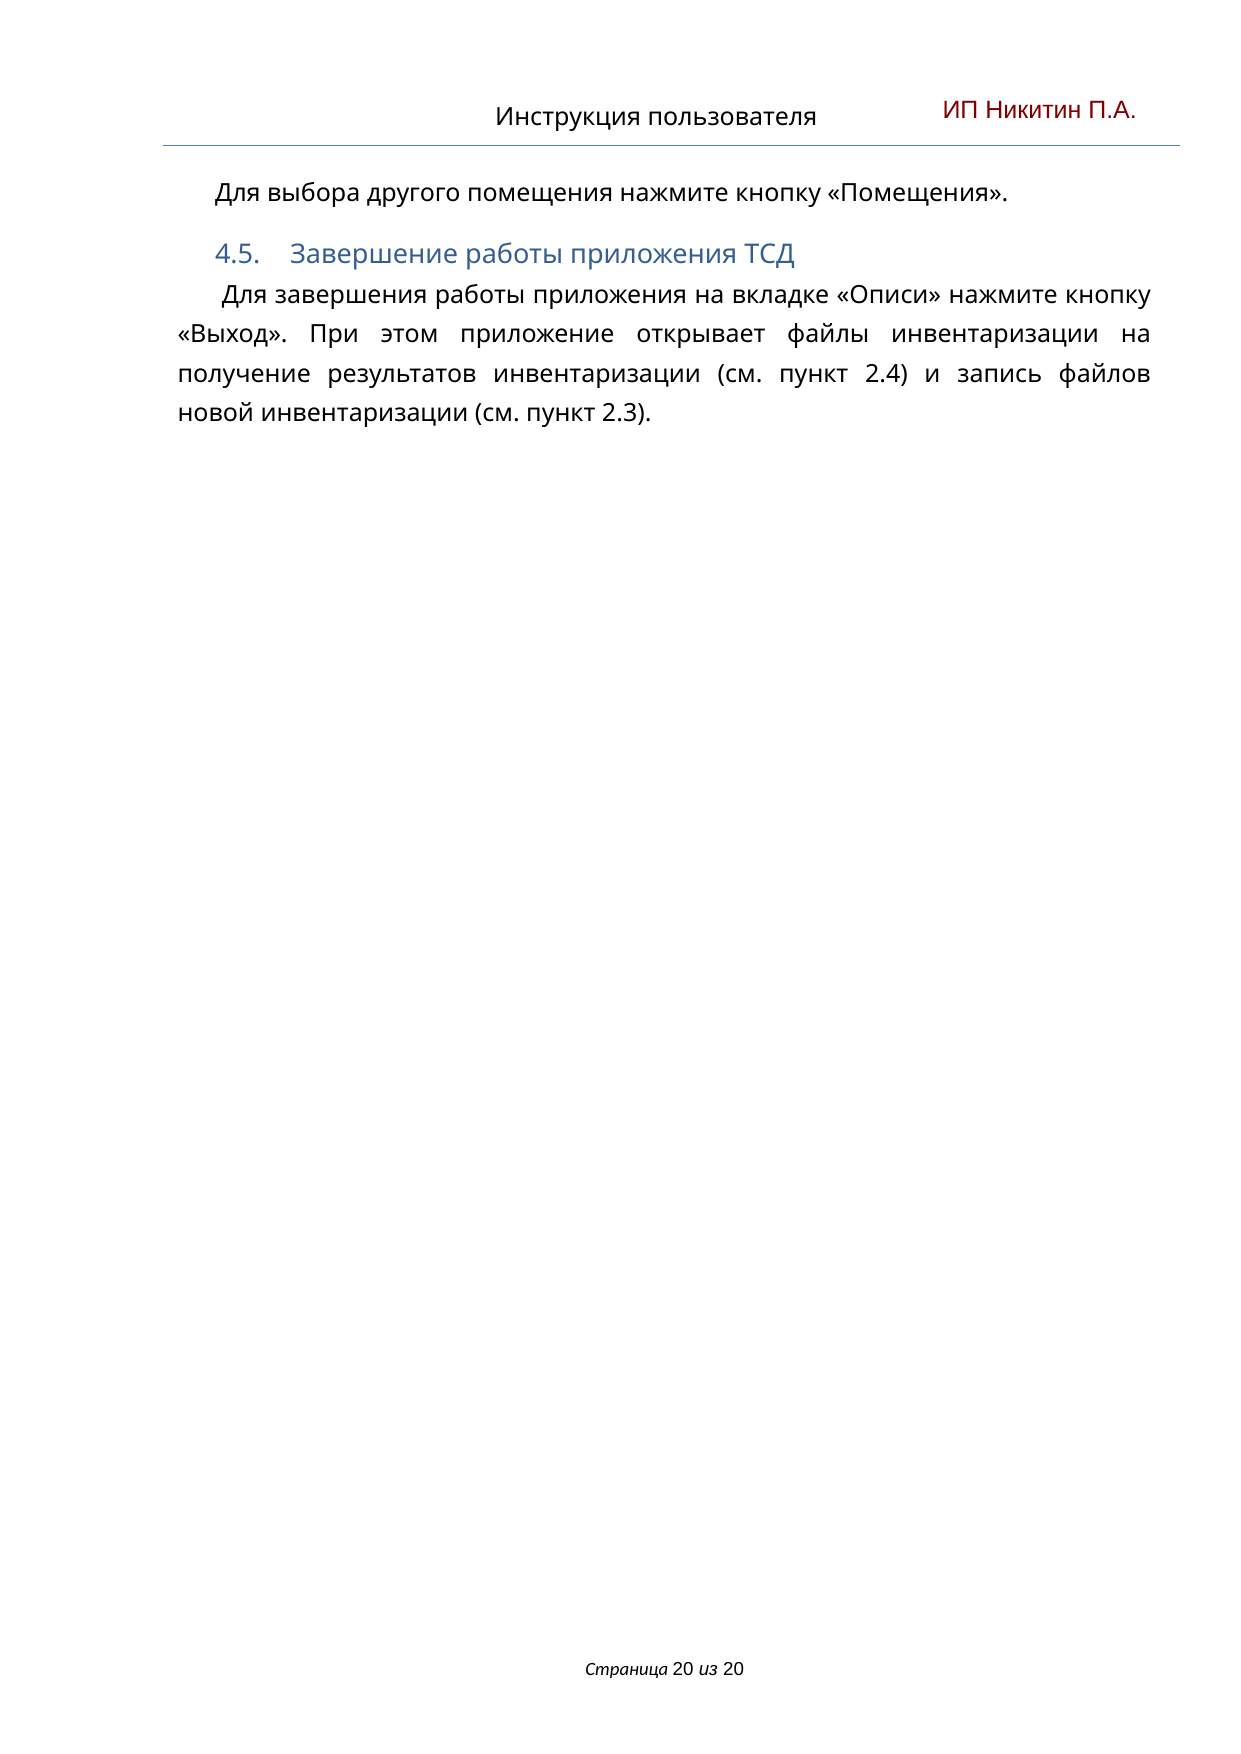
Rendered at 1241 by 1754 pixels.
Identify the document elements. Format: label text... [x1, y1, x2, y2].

list Для завершения работы приложения на вкладке «Описи» нажмите кнопку «Выход». При этом приложение открывает файлы инвентаризации на получение результатов инвентаризации (см. пункт 2.4) и запись файлов новой инвентаризации (см. пункт 2.3). [177, 277, 1152, 428]
list Для выбора другого помещения нажмите кнопку «Помещения». [177, 174, 1152, 208]
subtitle Завершение работы приложения ТСД [215, 234, 1152, 271]
